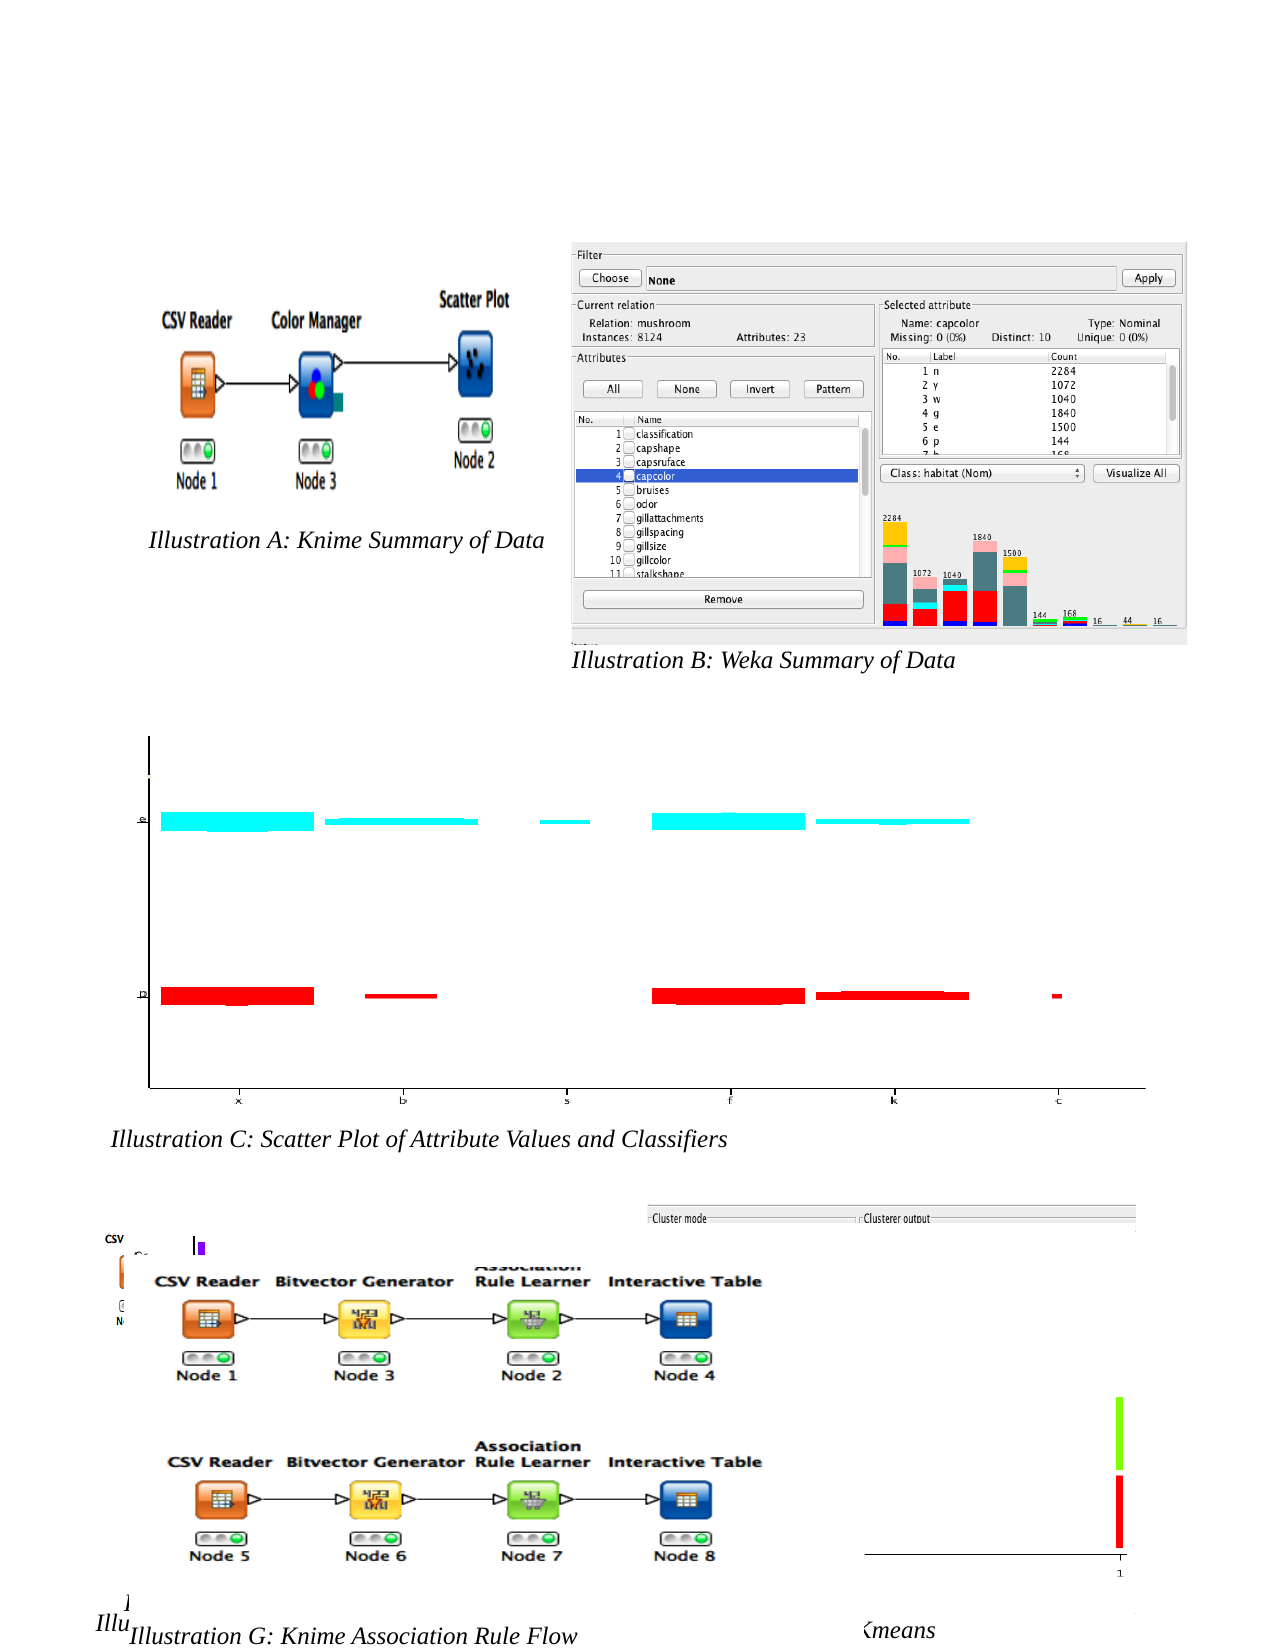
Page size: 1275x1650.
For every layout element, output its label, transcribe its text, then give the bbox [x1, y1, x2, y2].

text Illustration G: Knime Association Rule Flow [129, 1622, 864, 1650]
text Illustration A: Knime Summary of Data [148, 525, 571, 554]
picture [95, 1204, 1136, 1622]
text Illustration D: Knime Kmeans Flow [95, 1608, 129, 1637]
text Illustration C: Scatter Plot of Attribute Values and Classifiers [110, 1125, 1145, 1153]
text Illustration B: Weka Summary of Data [571, 645, 1187, 674]
text Illustration F: Kmeans Graph View of Cluters [865, 1588, 1136, 1617]
text Illustration E: Weka Kmeans [864, 1617, 1136, 1643]
picture [110, 736, 1146, 1125]
picture [148, 237, 1188, 645]
